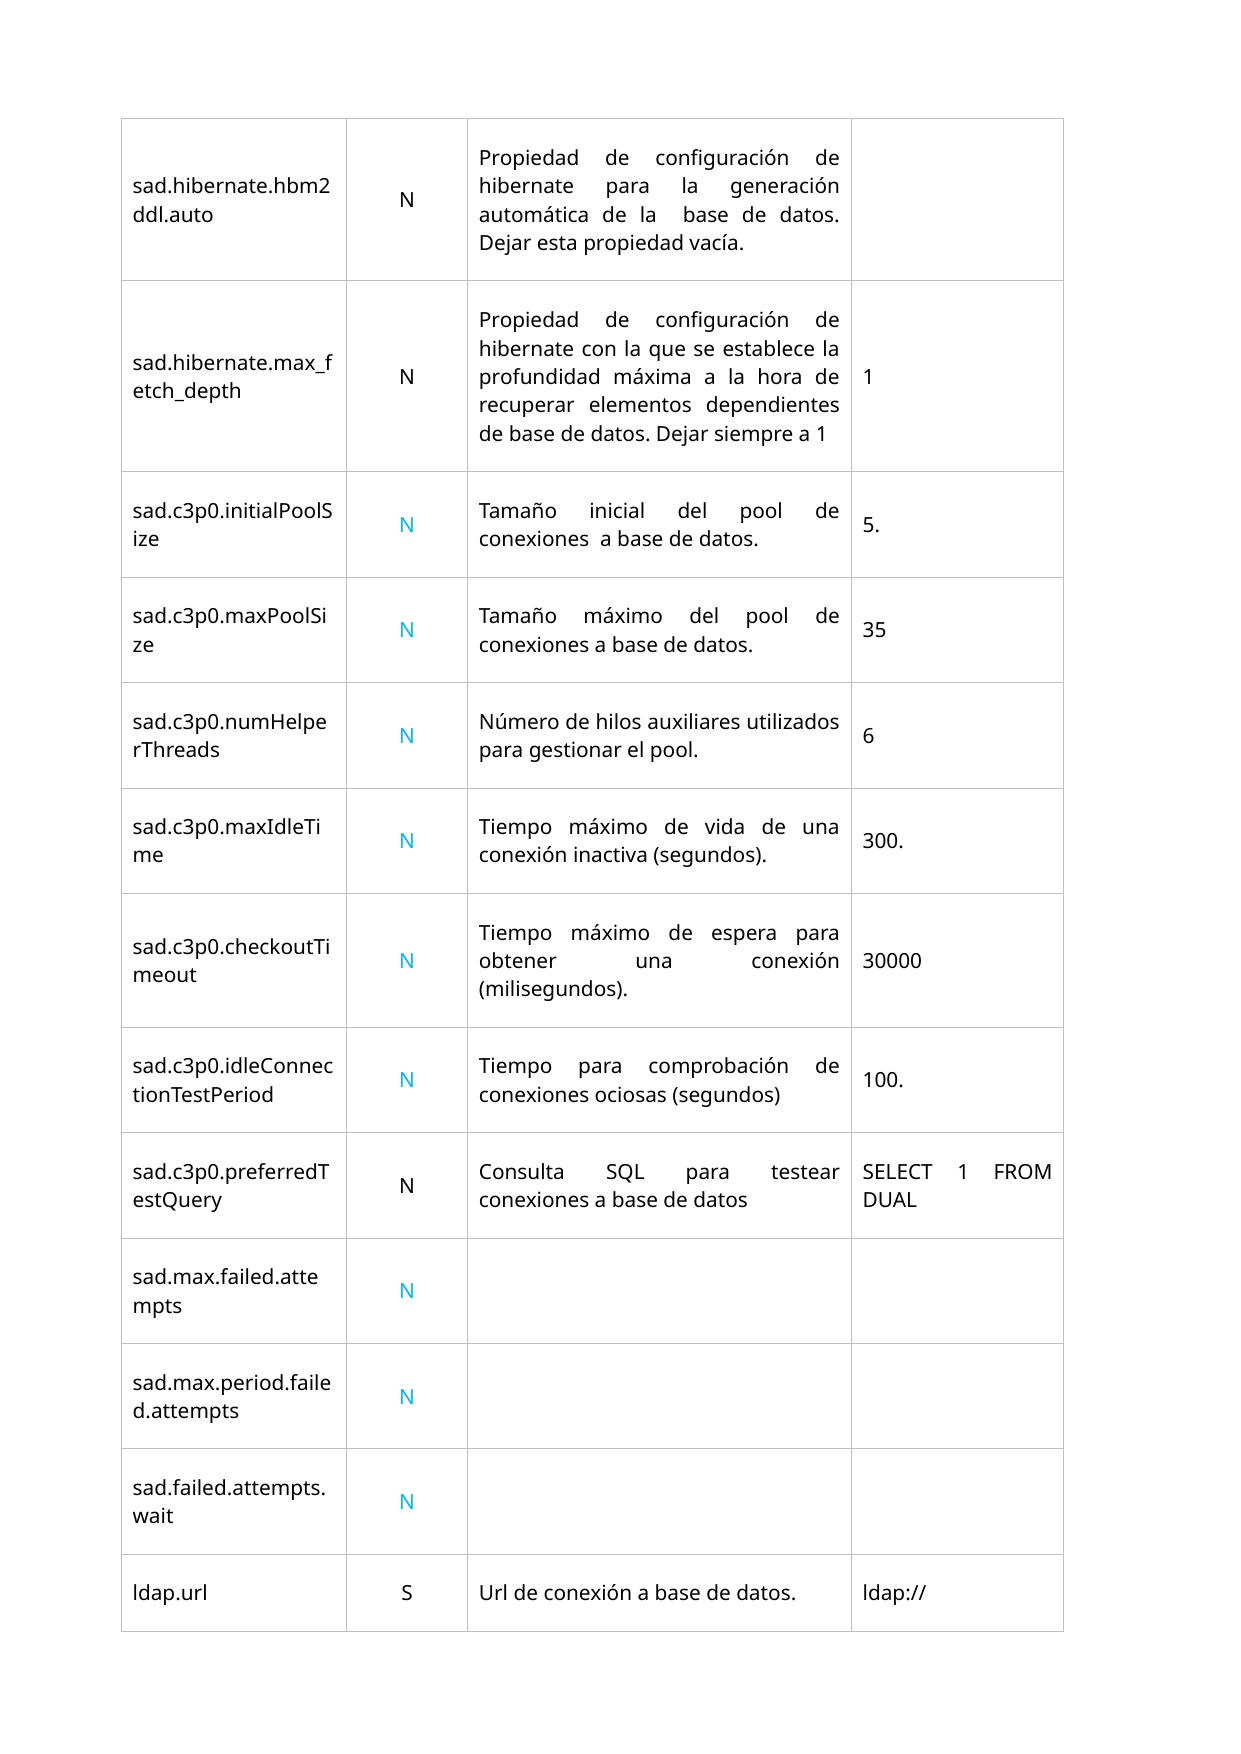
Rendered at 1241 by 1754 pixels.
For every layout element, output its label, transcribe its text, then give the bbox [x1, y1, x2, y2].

table_cell Número de hilos auxiliares utilizados para gestionar el pool. [468, 683, 851, 787]
table_cell sad.c3p0.idleConnectionTestPeriod [122, 1028, 346, 1132]
table_cell sad.c3p0.maxPoolSize [122, 578, 346, 682]
table_cell N [347, 1028, 467, 1132]
table_cell [852, 119, 1063, 280]
table_cell 1 [852, 281, 1063, 471]
table_cell Tiempo máximo de espera para obtener una conexión (milisegundos). [468, 894, 851, 1027]
table_cell N [347, 119, 467, 280]
table_cell sad.c3p0.checkoutTimeout [122, 894, 346, 1027]
table_cell Tamaño máximo del pool de conexiones a base de datos. [468, 578, 851, 682]
table_cell sad.hibernate.hbm2ddl.auto [122, 119, 346, 280]
table_cell N [347, 789, 467, 893]
table_cell sad.max.failed.attempts [122, 1239, 346, 1343]
table_cell N [347, 578, 467, 682]
table_cell [468, 1449, 851, 1554]
table_cell sad.failed.attempts.wait [122, 1449, 346, 1554]
table_cell N [347, 281, 467, 471]
table_cell Propiedad de configuración de hibernate para la generación automática de la base de datos. Dejar esta propiedad vacía. [468, 119, 851, 280]
table_cell N [347, 472, 467, 577]
table_cell SELECT 1 FROM DUAL [852, 1133, 1063, 1237]
table_cell 300. [852, 789, 1063, 893]
table_cell sad.c3p0.maxIdleTime [122, 789, 346, 893]
table_cell 35 [852, 578, 1063, 682]
table_cell [468, 1344, 851, 1448]
table_cell N [347, 894, 467, 1027]
table_cell N [347, 1133, 467, 1237]
table_cell 5. [852, 472, 1063, 577]
table_cell ldap:// [852, 1555, 1063, 1631]
table_cell Tamaño inicial del pool de conexiones a base de datos. [468, 472, 851, 577]
table_cell [852, 1344, 1063, 1448]
table_cell Tiempo para comprobación de conexiones ociosas (segundos) [468, 1028, 851, 1132]
table_cell sad.c3p0.numHelperThreads [122, 683, 346, 787]
table_cell Propiedad de configuración de hibernate con la que se establece la profundidad máxima a la hora de recuperar elementos dependientes de base de datos. Dejar siempre a 1 [468, 281, 851, 471]
table_cell 30000 [852, 894, 1063, 1027]
table_cell [852, 1449, 1063, 1554]
table_cell sad.max.period.failed.attempts [122, 1344, 346, 1448]
table_cell N [347, 1344, 467, 1448]
table_cell sad.hibernate.max_fetch_depth [122, 281, 346, 471]
table_cell 6 [852, 683, 1063, 787]
table_cell N [347, 1239, 467, 1343]
table_cell S [347, 1555, 467, 1631]
table_cell [468, 1239, 851, 1343]
table_cell sad.c3p0.initialPoolSize [122, 472, 346, 577]
table_cell ldap.url [122, 1555, 346, 1631]
table_cell Url de conexión a base de datos. [468, 1555, 851, 1631]
table_cell 100. [852, 1028, 1063, 1132]
table_cell [852, 1239, 1063, 1343]
table_cell sad.c3p0.preferredTestQuery [122, 1133, 346, 1237]
table_cell N [347, 1449, 467, 1554]
table_cell N [347, 683, 467, 787]
table_cell Consulta SQL para testear conexiones a base de datos [468, 1133, 851, 1237]
table_cell Tiempo máximo de vida de una conexión inactiva (segundos). [468, 789, 851, 893]
